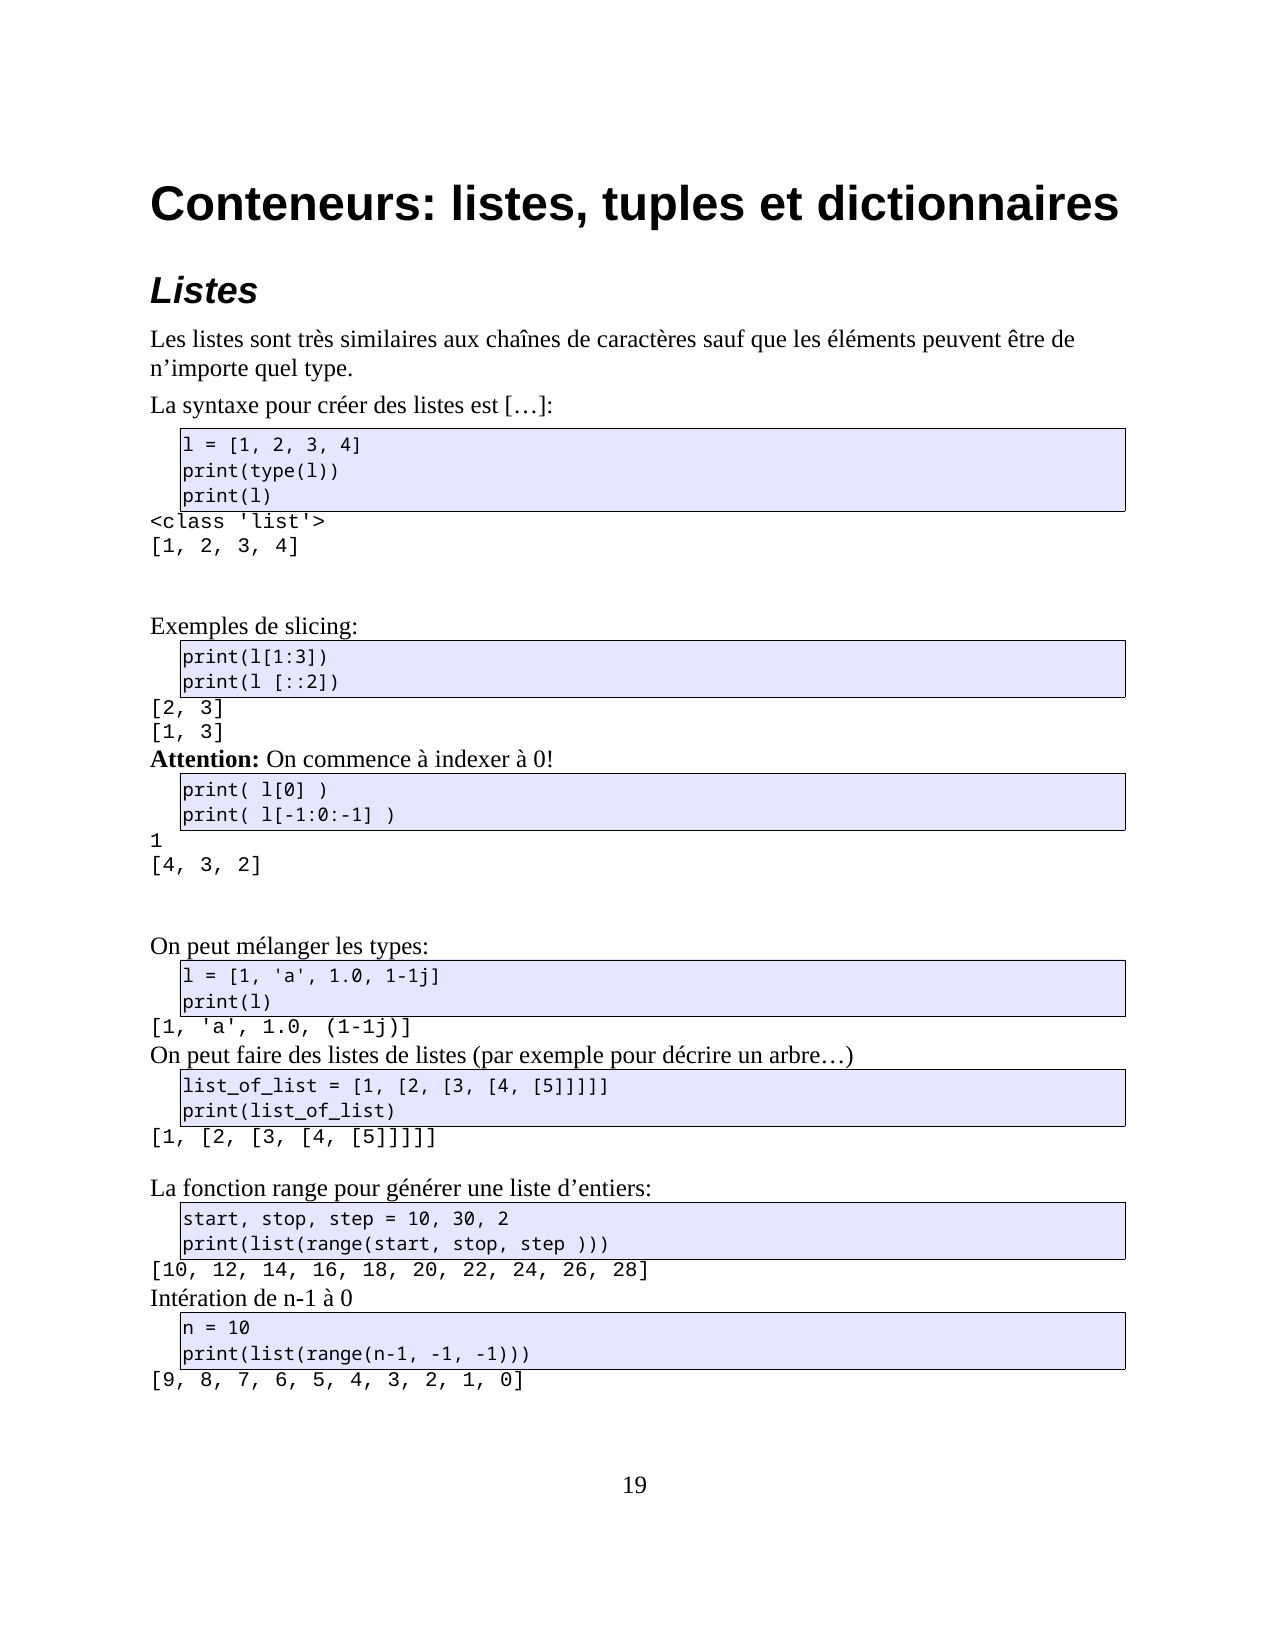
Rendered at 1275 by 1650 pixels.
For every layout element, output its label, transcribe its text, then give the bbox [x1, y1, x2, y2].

text print(l [::2]) [181, 666, 1125, 697]
text l = [1, 2, 3, 4] [181, 429, 1125, 454]
text print(list(range(n-1, -1, -1))) [181, 1337, 1125, 1369]
text l = [1, 'a', 1.0, 1-1j] [181, 961, 1125, 985]
text start, stop, step = 10, 30, 2 [181, 1203, 1125, 1228]
text [4, 3, 2] [150, 854, 1125, 878]
text n = 10 [181, 1313, 1125, 1337]
text On peut mélanger les types: [150, 931, 1125, 959]
text Exemples de slicing: [150, 611, 1125, 640]
text Intération de n-1 à 0 [150, 1283, 1125, 1312]
text [1, 'a', 1.0, (1-1j)] [150, 1017, 1125, 1040]
text [1, 2, 3, 4] [150, 534, 1125, 558]
text [2, 3] [150, 697, 1125, 721]
text [9, 8, 7, 6, 5, 4, 3, 2, 1, 0] [150, 1369, 1125, 1392]
text [10, 12, 14, 16, 18, 20, 22, 24, 26, 28] [150, 1259, 1125, 1283]
text <class 'list'> [150, 511, 1125, 534]
text print(list_of_list) [181, 1094, 1125, 1126]
text La syntaxe pour créer des listes est […]: [150, 391, 1125, 419]
text [1, 3] [150, 721, 1125, 744]
text On peut faire des listes de listes (par exemple pour décrire un arbre…) [150, 1040, 1125, 1069]
text Attention: On commence à indexer à 0! [150, 744, 1125, 773]
text [1, [2, [3, [4, [5]]]]] [150, 1126, 1125, 1150]
text Les listes sont très similaires aux chaînes de caractères sauf que les éléments peuvent être de n’importe quel type. [150, 324, 1125, 382]
text La fonction range pour générer une liste d’entiers: [150, 1173, 1125, 1202]
text print(list(range(start, stop, step ))) [181, 1228, 1125, 1259]
text print( l[0] ) [181, 774, 1125, 799]
subtitle Listes [150, 268, 1125, 312]
text print(l) [181, 479, 1125, 511]
text print(l[1:3]) [181, 641, 1125, 666]
text print(l) [181, 985, 1125, 1016]
text print(type(l)) [181, 454, 1125, 479]
subtitle Conteneurs: listes, tuples et dictionnaires [150, 175, 1125, 231]
text list_of_list = [1, [2, [3, [4, [5]]]]] [181, 1070, 1125, 1094]
text 1 [150, 830, 1125, 854]
text print( l[-1:0:-1] ) [181, 799, 1125, 830]
